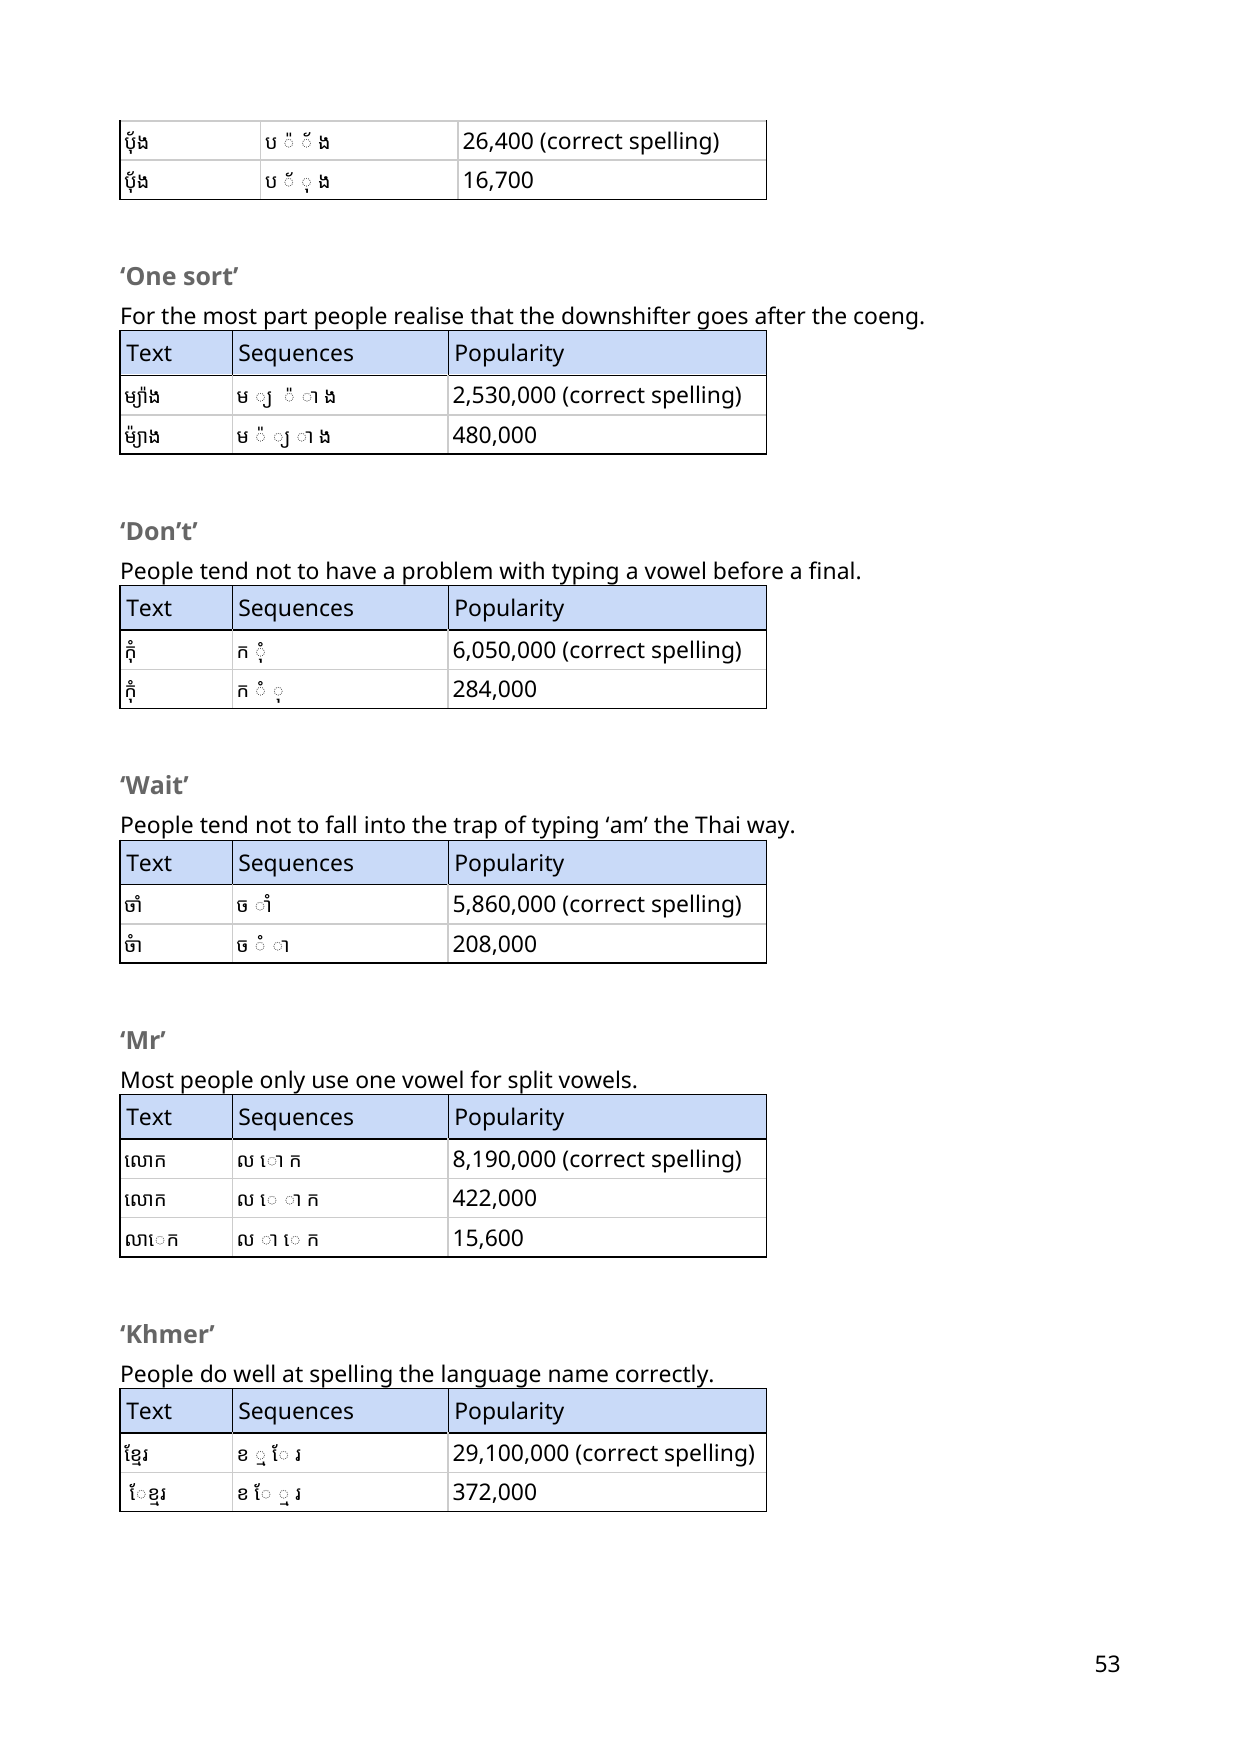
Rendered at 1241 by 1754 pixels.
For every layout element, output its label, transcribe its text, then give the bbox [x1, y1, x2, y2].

table_cell 16,700 [459, 161, 766, 198]
table_header Popularity [449, 586, 766, 629]
table_header Text [121, 841, 232, 884]
table_cell ច ាំ [233, 885, 447, 923]
subtitle ‘One sort’ [120, 259, 1121, 293]
table_cell 8,190,000 (correct spelling) [449, 1140, 766, 1178]
table_cell 6,050,000 (correct spelling) [449, 631, 766, 668]
table_cell ចាំ [121, 885, 232, 923]
table_cell ចំា [121, 925, 232, 962]
table_cell 480,000 [449, 416, 766, 453]
table_cell ក ុំ [233, 631, 447, 668]
table_header Popularity [449, 1095, 766, 1138]
table_header Sequences [233, 1095, 448, 1138]
table_cell 29,100,000 (correct spelling) [449, 1434, 766, 1471]
table_cell ល ា េ ក [233, 1218, 447, 1256]
table_header Sequences [233, 586, 448, 629]
table_cell ខ ្ម ែ រ [233, 1434, 447, 1471]
text People do well at spelling the language name correctly. [120, 1359, 1121, 1388]
table_cell លាេក [121, 1218, 232, 1256]
table_cell ប ័ ុ ង [261, 161, 457, 198]
table_header Text [121, 1095, 232, 1138]
text People tend not to have a problem with typing a vowel before a final. [120, 556, 1121, 585]
subtitle ‘Khmer’ [120, 1316, 1121, 1350]
table_header Sequences [233, 841, 448, 884]
table_cell ខ្មែរ [121, 1434, 232, 1471]
table_cell ម្យ៉ាង [121, 376, 232, 414]
table_cell 422,000 [449, 1179, 766, 1217]
table_header Popularity [449, 841, 766, 884]
subtitle ‘Wait’ [120, 768, 1121, 802]
table_header Sequences [233, 1389, 448, 1432]
table_cell 284,000 [449, 670, 766, 708]
table_header Text [121, 1389, 232, 1432]
table_header Text [121, 331, 232, 374]
table_cell ប៉័ង [121, 122, 260, 159]
table_cell 2,530,000 (correct spelling) [449, 376, 766, 414]
table_cell 5,860,000 (correct spelling) [449, 885, 766, 923]
table_cell លេាក [121, 1179, 232, 1217]
table_cell ម៉្យាង [121, 416, 232, 453]
table_cell 208,000 [449, 925, 766, 962]
table_header Sequences [233, 331, 448, 374]
table_header Popularity [449, 1389, 766, 1432]
table_cell ល ោ ក [233, 1140, 447, 1178]
table_cell ម ្យ ៉ ា ង [233, 376, 447, 414]
table_cell ខ ែ ្ម រ [233, 1473, 447, 1511]
table_cell ម ៉ ្យ ា ង [233, 416, 447, 453]
table_cell 26,400 (correct spelling) [459, 122, 766, 159]
table_cell ែខ្មរ [121, 1473, 232, 1511]
table_cell កំុ [121, 670, 232, 708]
table_cell កុំ [121, 631, 232, 668]
table_header Popularity [449, 331, 766, 374]
table_cell 15,600 [449, 1218, 766, 1256]
table_cell ច ំ ា [233, 925, 447, 962]
table_header Text [121, 586, 232, 629]
table_cell លោក [121, 1140, 232, 1178]
table_cell ល េ ា ក [233, 1179, 447, 1217]
table_cell ប័ុង [121, 161, 260, 198]
text Most people only use one vowel for split vowels. [120, 1065, 1121, 1094]
table_cell 372,000 [449, 1473, 766, 1511]
table_cell ក ំ ុ [233, 670, 447, 708]
text For the most part people realise that the downshifter goes after the coeng. [120, 301, 1121, 330]
subtitle ‘Don’t’ [120, 513, 1121, 547]
table_cell ប ៉ ័ ង [261, 122, 457, 159]
text People tend not to fall into the trap of typing ‘am’ the Thai way. [120, 810, 1121, 839]
subtitle ‘Mr’ [120, 1022, 1121, 1056]
